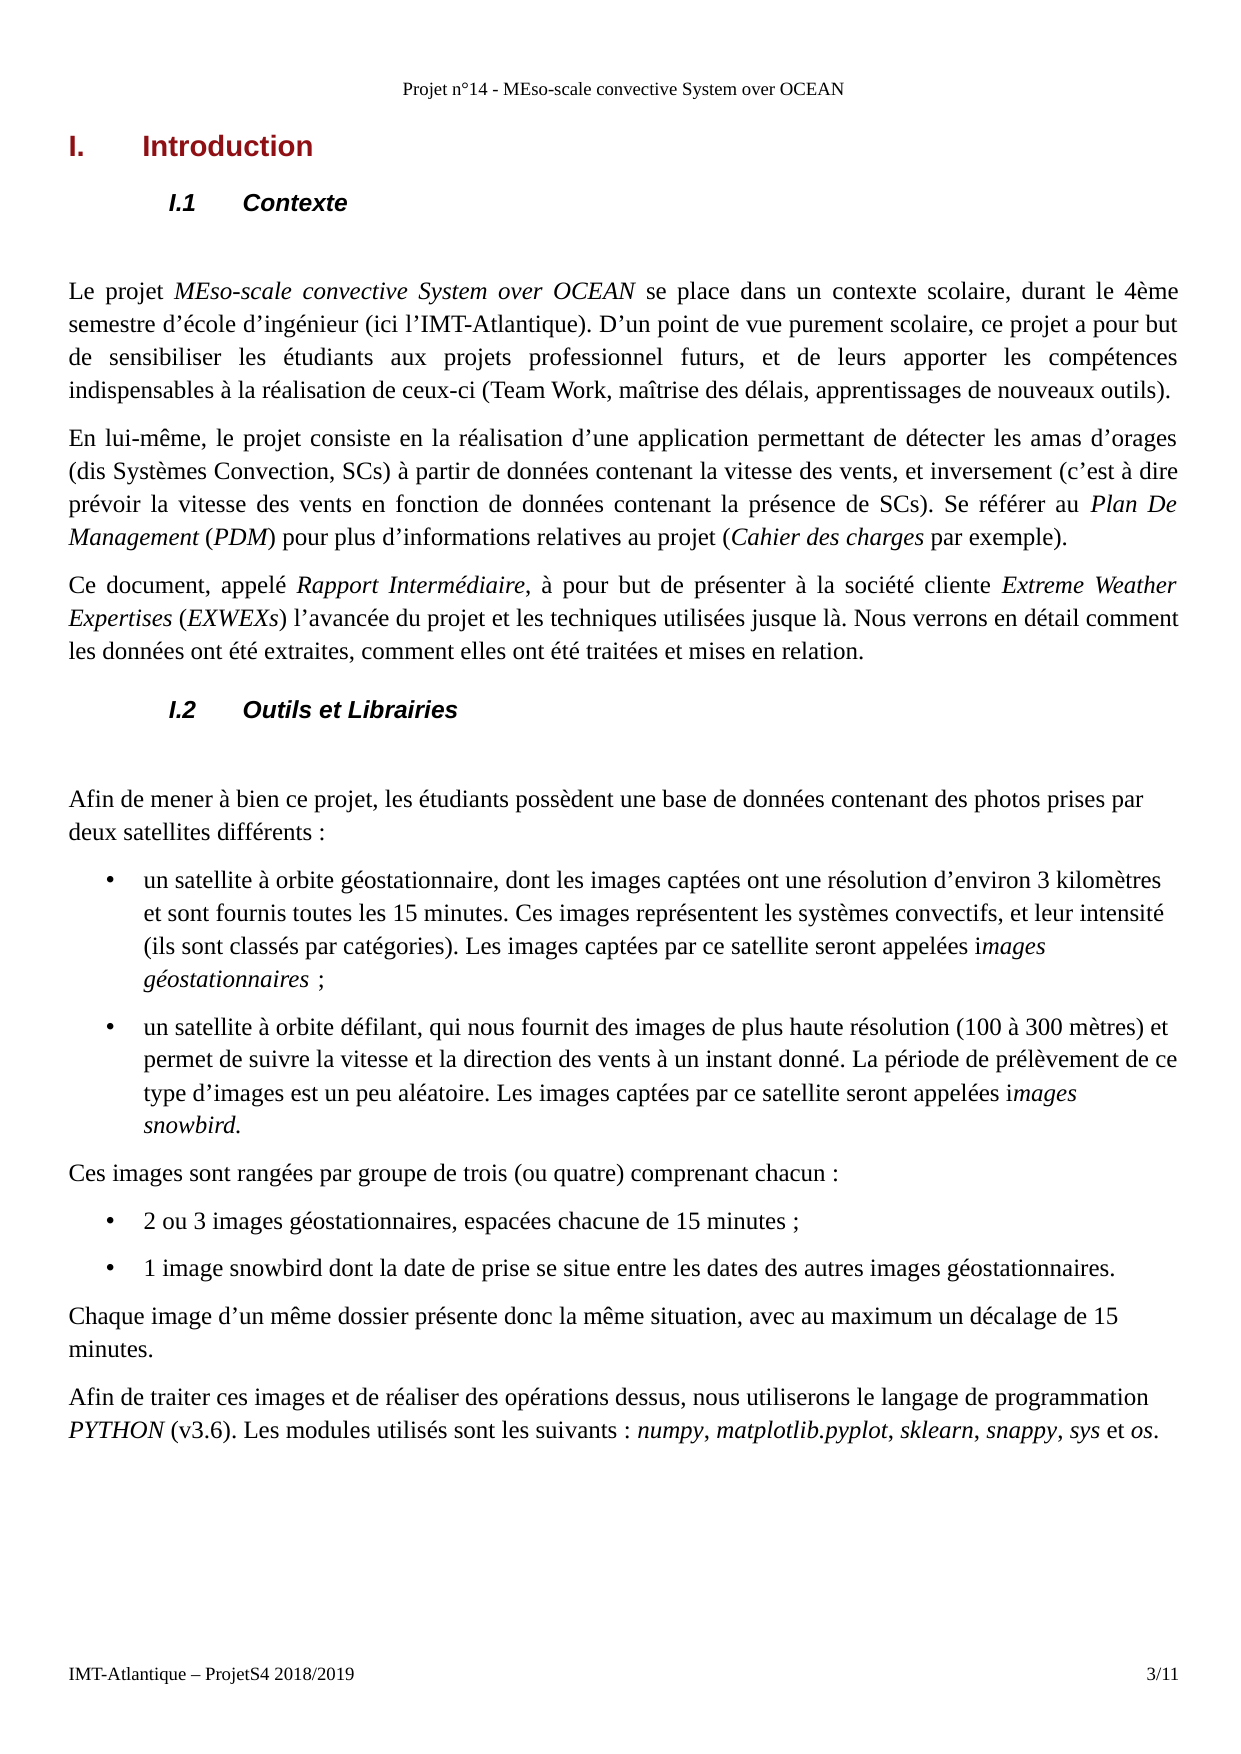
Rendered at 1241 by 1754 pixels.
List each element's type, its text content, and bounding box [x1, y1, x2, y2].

text Afin de traiter ces images et de réaliser des opérations dessus, nous utiliserons le langage de programmation PYTHON (v3.6). Les modules utilisés sont les suivants : numpy, matplotlib.pyplot, sklearn, snappy, sys et os. [68, 1382, 1179, 1443]
text Ces images sont rangées par groupe de trois (ou quatre) comprenant chacun : [68, 1158, 1179, 1187]
subtitle Introduction [68, 129, 1179, 163]
text En lui-même, le projet consiste en la réalisation d’une application permettant de détecter les amas d’orages (dis Systèmes Convection, SCs) à partir de données contenant la vitesse des vents, et inversement (c’est à dire prévoir la vitesse des vents en fonction de données contenant la présence de SCs). Se référer au Plan De Management (PDM) pour plus d’informations relatives au projet (Cahier des charges par exemple). [68, 423, 1179, 551]
list un satellite à orbite géostationnaire, dont les images captées ont une résolution d’environ 3 kilomètres et sont fournis toutes les 15 minutes. Ces images représentent les systèmes convectifs, et leur intensité (ils sont classés par catégories). Les images captées par ce satellite seront appelées images géostationnaires ; [106, 865, 1179, 993]
list 2 ou 3 images géostationnaires, espacées chacune de 15 minutes ; [106, 1206, 1179, 1234]
list un satellite à orbite défilant, qui nous fournit des images de plus haute résolution (100 à 300 mètres) et permet de suivre la vitesse et la direction des vents à un instant donné. La période de prélèvement de ce type d’images est un peu aléatoire. Les images captées par ce satellite seront appelées images snowbird. [106, 1012, 1179, 1139]
subtitle Contexte [169, 188, 1179, 216]
subtitle Outils et Librairies [169, 696, 1179, 724]
list 1 image snowbird dont la date de prise se situe entre les dates des autres images géostationnaires. [106, 1253, 1179, 1282]
text Le projet MEso-scale convective System over OCEAN se place dans un contexte scolaire, durant le 4ème semestre d’école d’ingénieur (ici l’IMT-Atlantique). D’un point de vue purement scolaire, ce projet a pour but de sensibiliser les étudiants aux projets professionnel futurs, et de leurs apporter les compétences indispensables à la réalisation de ceux-ci (Team Work, maîtrise des délais, apprentissages de nouveaux outils). [68, 276, 1179, 404]
text Ce document, appelé Rapport Intermédiaire, à pour but de présenter à la société cliente Extreme Weather Expertises (EXWEXs) l’avancée du projet et les techniques utilisées jusque là. Nous verrons en détail comment les données ont été extraites, comment elles ont été traitées et mises en relation. [68, 570, 1179, 664]
text Afin de mener à bien ce projet, les étudiants possèdent une base de données contenant des photos prises par deux satellites différents : [68, 784, 1179, 846]
text Chaque image d’un même dossier présente donc la même situation, avec au maximum un décalage de 15 minutes. [68, 1301, 1179, 1363]
